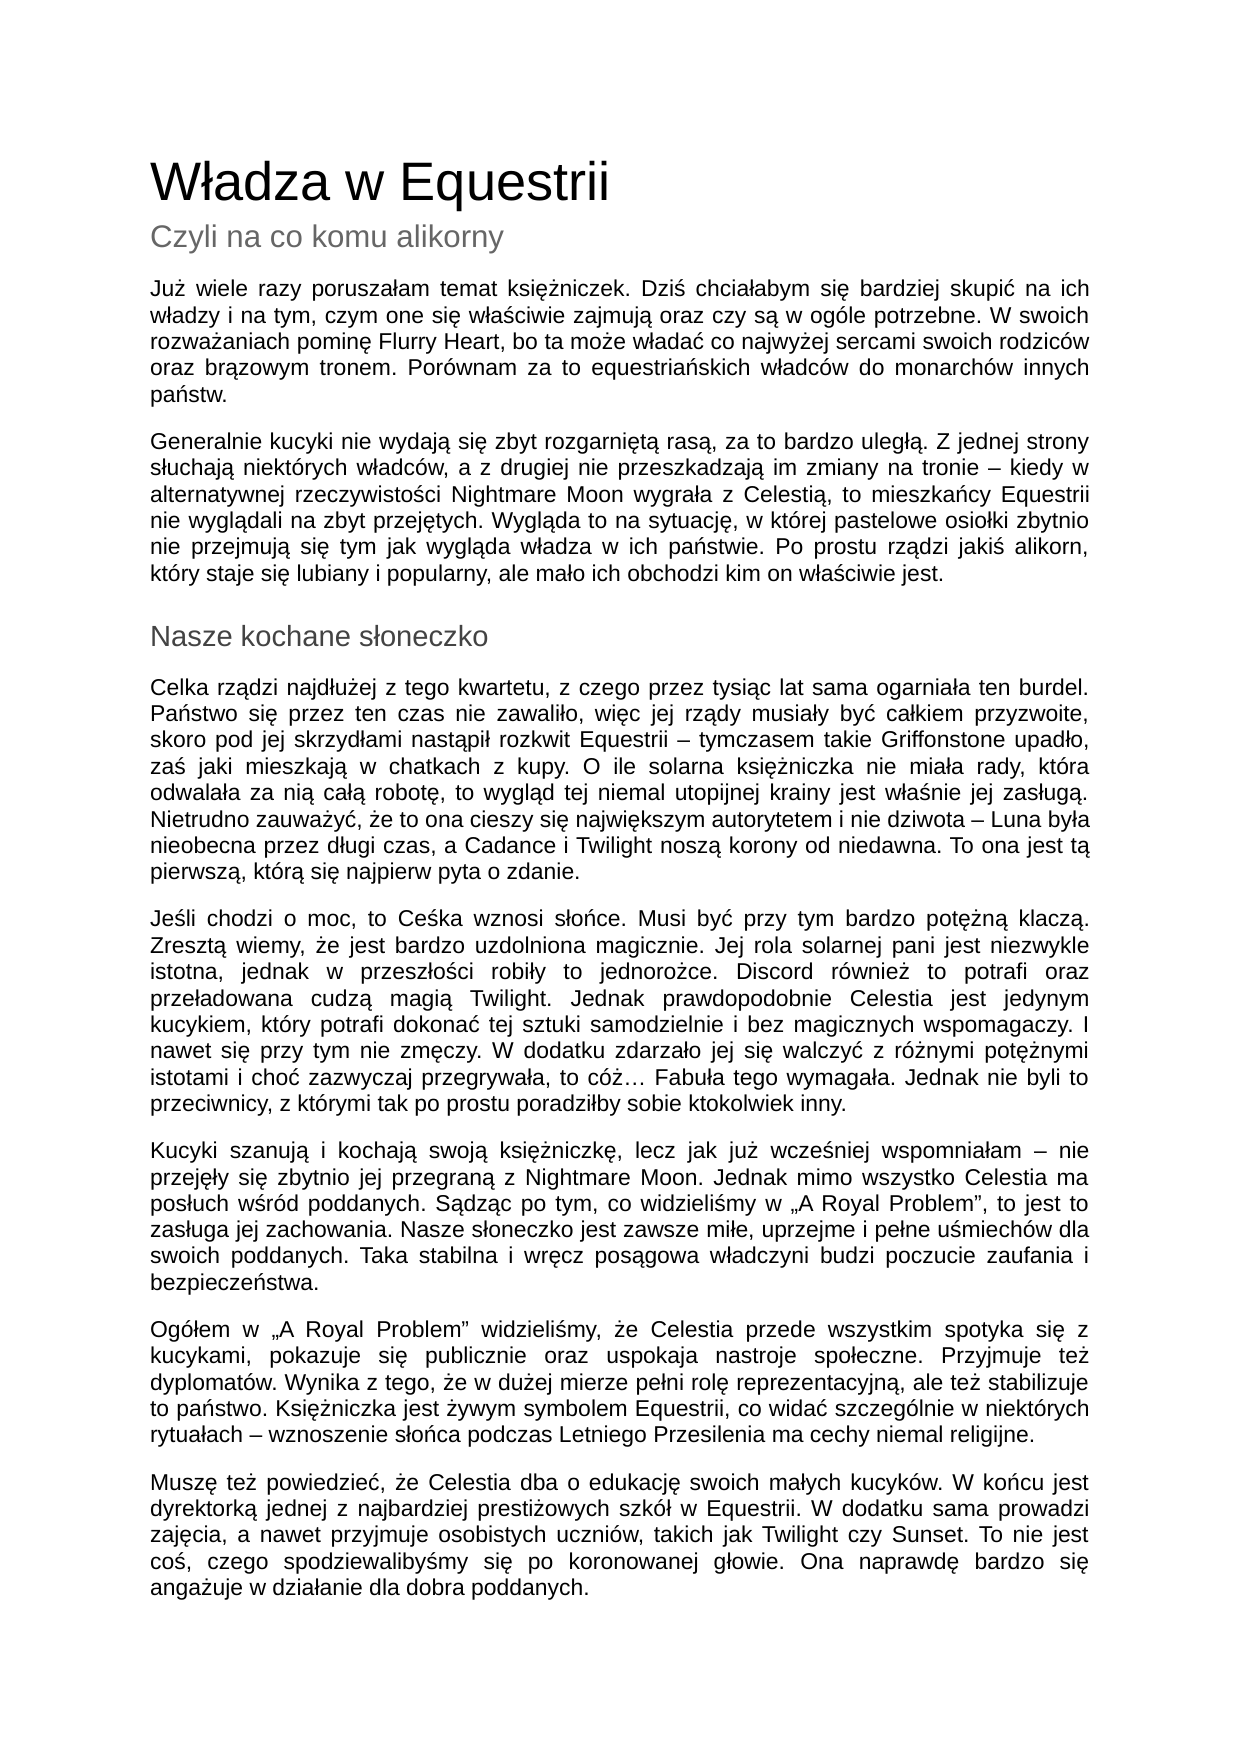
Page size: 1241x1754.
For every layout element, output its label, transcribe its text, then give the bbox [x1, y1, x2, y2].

subtitle Nasze kochane słoneczko [150, 619, 1090, 653]
text Kucyki szanują i kochają swoją księżniczkę, lecz jak już wcześniej wspomniałam – nie przejęły się zbytnio jej przegraną z Nightmare Moon. Jednak mimo wszystko Celestia ma posłuch wśród poddanych. Sądząc po tym, co widzieliśmy w „A Royal Problem”, to jest to zasługa jej zachowania. Nasze słoneczko jest zawsze miłe, uprzejme i pełne uśmiechów dla swoich poddanych. Taka stabilna i wręcz posągowa władczyni budzi poczucie zaufania i bezpieczeństwa. [150, 1137, 1090, 1295]
text Ogółem w „A Royal Problem” widzieliśmy, że Celestia przede wszystkim spotyka się z kucykami, pokazuje się publicznie oraz uspokaja nastroje społeczne. Przyjmuje też dyplomatów. Wynika z tego, że w dużej mierze pełni rolę reprezentacyjną, ale też stabilizuje to państwo. Księżniczka jest żywym symbolem Equestrii, co widać szczególnie w niektórych rytuałach – wznoszenie słońca podczas Letniego Przesilenia ma cechy niemal religijne. [150, 1316, 1090, 1448]
text Już wiele razy poruszałam temat księżniczek. Dziś chciałabym się bardziej skupić na ich władzy i na tym, czym one się właściwie zajmują oraz czy są w ogóle potrzebne. W swoich rozważaniach pominę Flurry Heart, bo ta może władać co najwyżej sercami swoich rodziców oraz brązowym tronem. Porównam za to equestriańskich władców do monarchów innych państw. [150, 275, 1090, 407]
subtitle Czyli na co komu alikorny [150, 218, 1090, 254]
title Władza w Equestrii [150, 150, 1090, 212]
text Muszę też powiedzieć, że Celestia dba o edukację swoich małych kucyków. W końcu jest dyrektorką jednej z najbardziej prestiżowych szkół w Equestrii. W dodatku sama prowadzi zajęcia, a nawet przyjmuje osobistych uczniów, takich jak Twilight czy Sunset. To nie jest coś, czego spodziewalibyśmy się po koronowanej głowie. Ona naprawdę bardzo się angażuje w działanie dla dobra poddanych. [150, 1469, 1090, 1600]
text Jeśli chodzi o moc, to Ceśka wznosi słońce. Musi być przy tym bardzo potężną klaczą. Zresztą wiemy, że jest bardzo uzdolniona magicznie. Jej rola solarnej pani jest niezwykle istotna, jednak w przeszłości robiły to jednorożce. Discord również to potrafi oraz przeładowana cudzą magią Twilight. Jednak prawdopodobnie Celestia jest jedynym kucykiem, który potrafi dokonać tej sztuki samodzielnie i bez magicznych wspomagaczy. I nawet się przy tym nie zmęczy. W dodatku zdarzało jej się walczyć z różnymi potężnymi istotami i choć zazwyczaj przegrywała, to cóż… Fabuła tego wymagała. Jednak nie byli to przeciwnicy, z którymi tak po prostu poradziłby sobie ktokolwiek inny. [150, 905, 1090, 1116]
text Generalnie kucyki nie wydają się zbyt rozgarniętą rasą, za to bardzo uległą. Z jednej strony słuchają niektórych władców, a z drugiej nie przeszkadzają im zmiany na tronie – kiedy w alternatywnej rzeczywistości Nightmare Moon wygrała z Celestią, to mieszkańcy Equestrii nie wyglądali na zbyt przejętych. Wygląda to na sytuację, w której pastelowe osiołki zbytnio nie przejmują się tym jak wygląda władza w ich państwie. Po prostu rządzi jakiś alikorn, który staje się lubiany i popularny, ale mało ich obchodzi kim on właściwie jest. [150, 428, 1090, 586]
text Celka rządzi najdłużej z tego kwartetu, z czego przez tysiąc lat sama ogarniała ten burdel. Państwo się przez ten czas nie zawaliło, więc jej rządy musiały być całkiem przyzwoite, skoro pod jej skrzydłami nastąpił rozkwit Equestrii – tymczasem takie Griffonstone upadło, zaś jaki mieszkają w chatkach z kupy. O ile solarna księżniczka nie miała rady, która odwalała za nią całą robotę, to wygląd tej niemal utopijnej krainy jest właśnie jej zasługą. Nietrudno zauważyć, że to ona cieszy się największym autorytetem i nie dziwota – Luna była nieobecna przez długi czas, a Cadance i Twilight noszą korony od niedawna. To ona jest tą pierwszą, którą się najpierw pyta o zdanie. [150, 674, 1090, 884]
